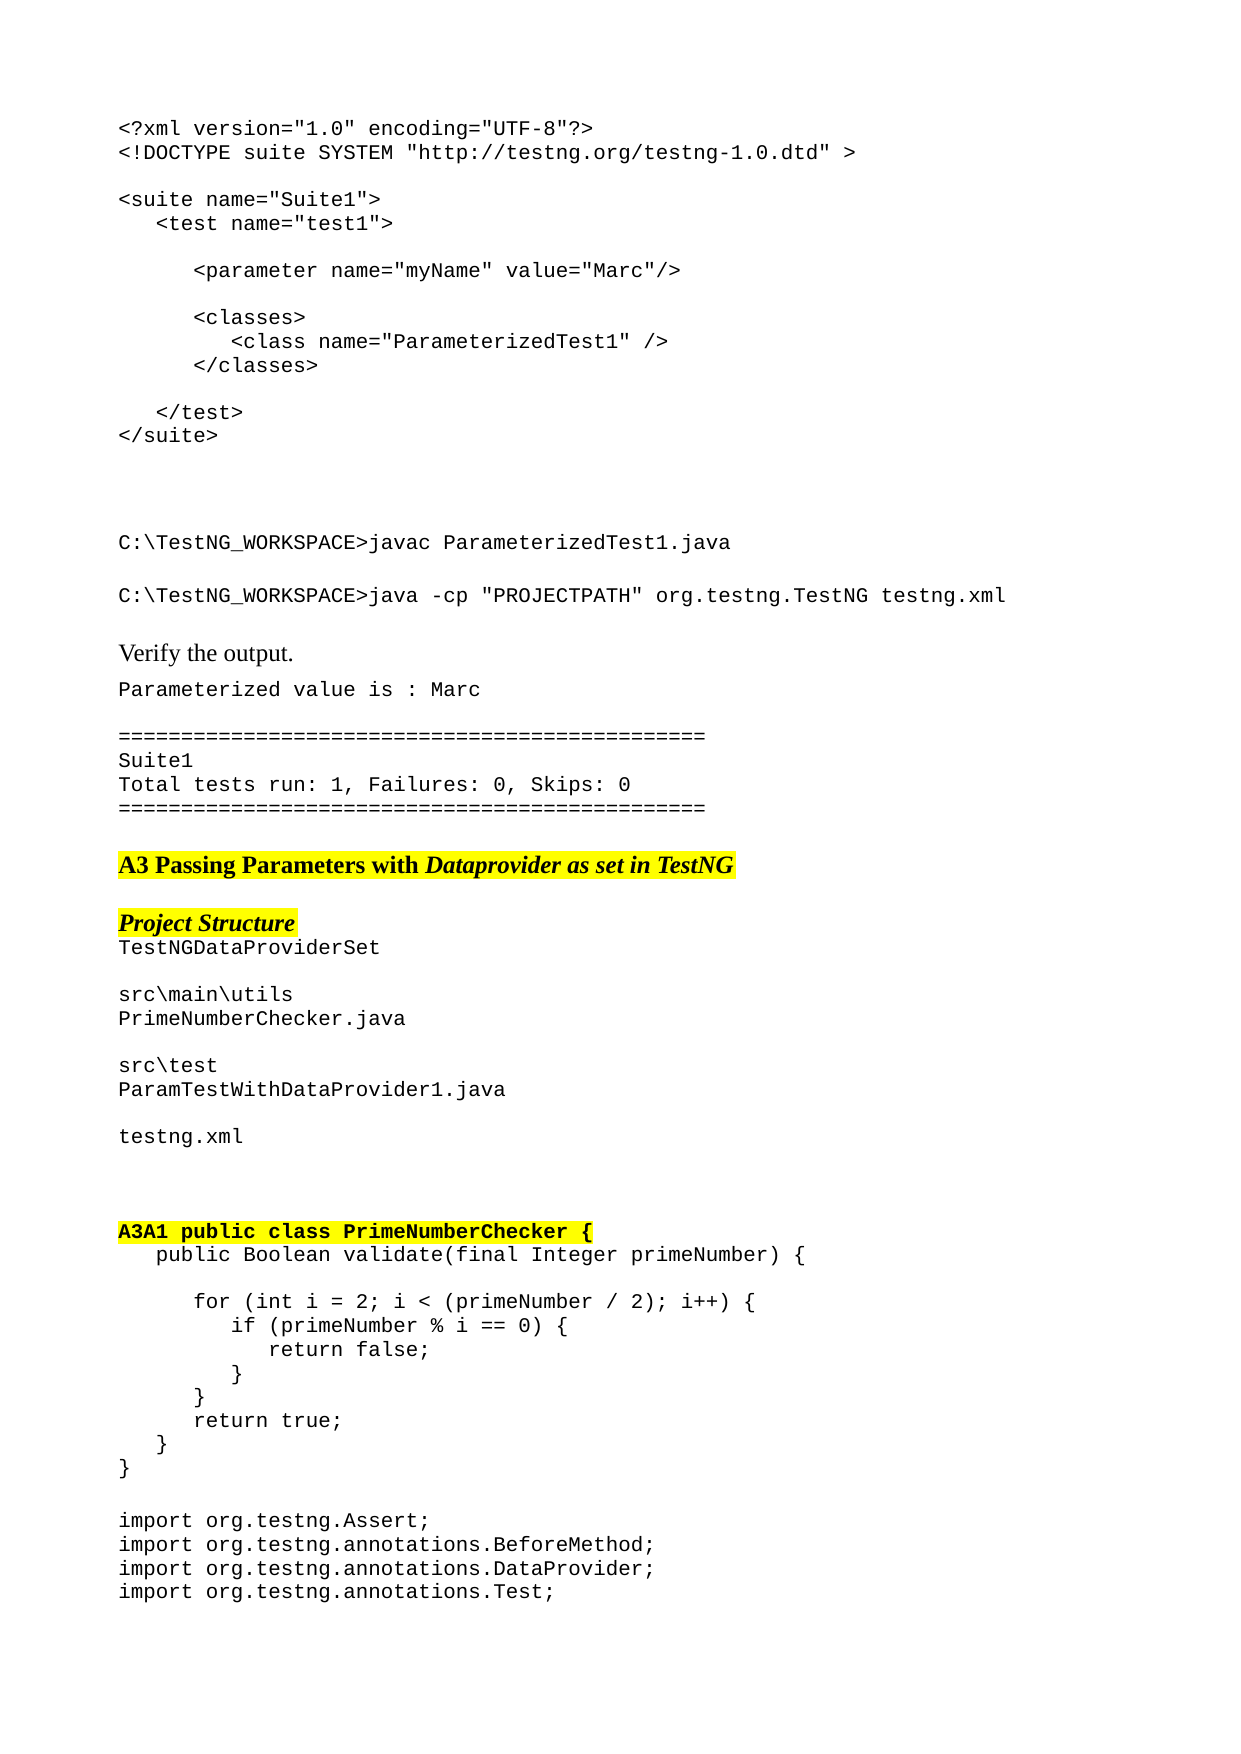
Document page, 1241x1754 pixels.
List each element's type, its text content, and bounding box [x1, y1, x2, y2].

text C:\TestNG_WORKSPACE>java -cp "PROJECTPATH" org.testng.TestNG testng.xml [118, 585, 1122, 608]
text import org.testng.annotations.BeforeMethod; [118, 1534, 1122, 1557]
text Verify the output. [118, 638, 1122, 667]
text return false; [118, 1339, 1122, 1362]
text <?xml version="1.0" encoding="UTF-8"?> [118, 118, 1122, 142]
text </classes> [118, 354, 1122, 378]
text Total tests run: 1, Failures: 0, Skips: 0 [118, 774, 1122, 797]
text C:\TestNG_WORKSPACE>javac ParameterizedTest1.java [118, 532, 1122, 555]
text public Boolean validate(final Integer primeNumber) { [118, 1244, 1122, 1268]
text } [118, 1457, 1122, 1481]
text } [118, 1433, 1122, 1457]
text <parameter name="myName" value="Marc"/> [118, 260, 1122, 284]
text </test> [118, 402, 1122, 426]
text <class name="ParameterizedTest1" /> [118, 331, 1122, 354]
text A3A1 public class PrimeNumberChecker { [118, 1221, 1122, 1244]
text } [118, 1362, 1122, 1386]
text </suite> [118, 426, 1122, 449]
text PrimeNumberChecker.java [118, 1008, 1122, 1031]
text ParamTestWithDataProvider1.java [118, 1079, 1122, 1102]
text =============================================== [118, 797, 1122, 821]
text import org.testng.Assert; [118, 1510, 1122, 1534]
text Project Structure [118, 908, 1122, 937]
text Parameterized value is : Marc [118, 679, 1122, 703]
text TestNGDataProviderSet [118, 937, 1122, 961]
text for (int i = 2; i < (primeNumber / 2); i++) { [118, 1292, 1122, 1315]
text <suite name="Suite1"> [118, 189, 1122, 213]
text if (primeNumber % i == 0) { [118, 1315, 1122, 1339]
text import org.testng.annotations.DataProvider; [118, 1557, 1122, 1581]
text src\main\utils [118, 984, 1122, 1008]
text A3 Passing Parameters with Dataprovider as set in TestNG [118, 851, 1122, 879]
text <test name="test1"> [118, 213, 1122, 236]
text src\test [118, 1055, 1122, 1079]
text Suite1 [118, 750, 1122, 774]
text <!DOCTYPE suite SYSTEM "http://testng.org/testng-1.0.dtd" > [118, 142, 1122, 165]
text =============================================== [118, 727, 1122, 750]
text import org.testng.annotations.Test; [118, 1581, 1122, 1605]
text testng.xml [118, 1126, 1122, 1150]
text <classes> [118, 307, 1122, 331]
text } [118, 1386, 1122, 1410]
text return true; [118, 1410, 1122, 1433]
